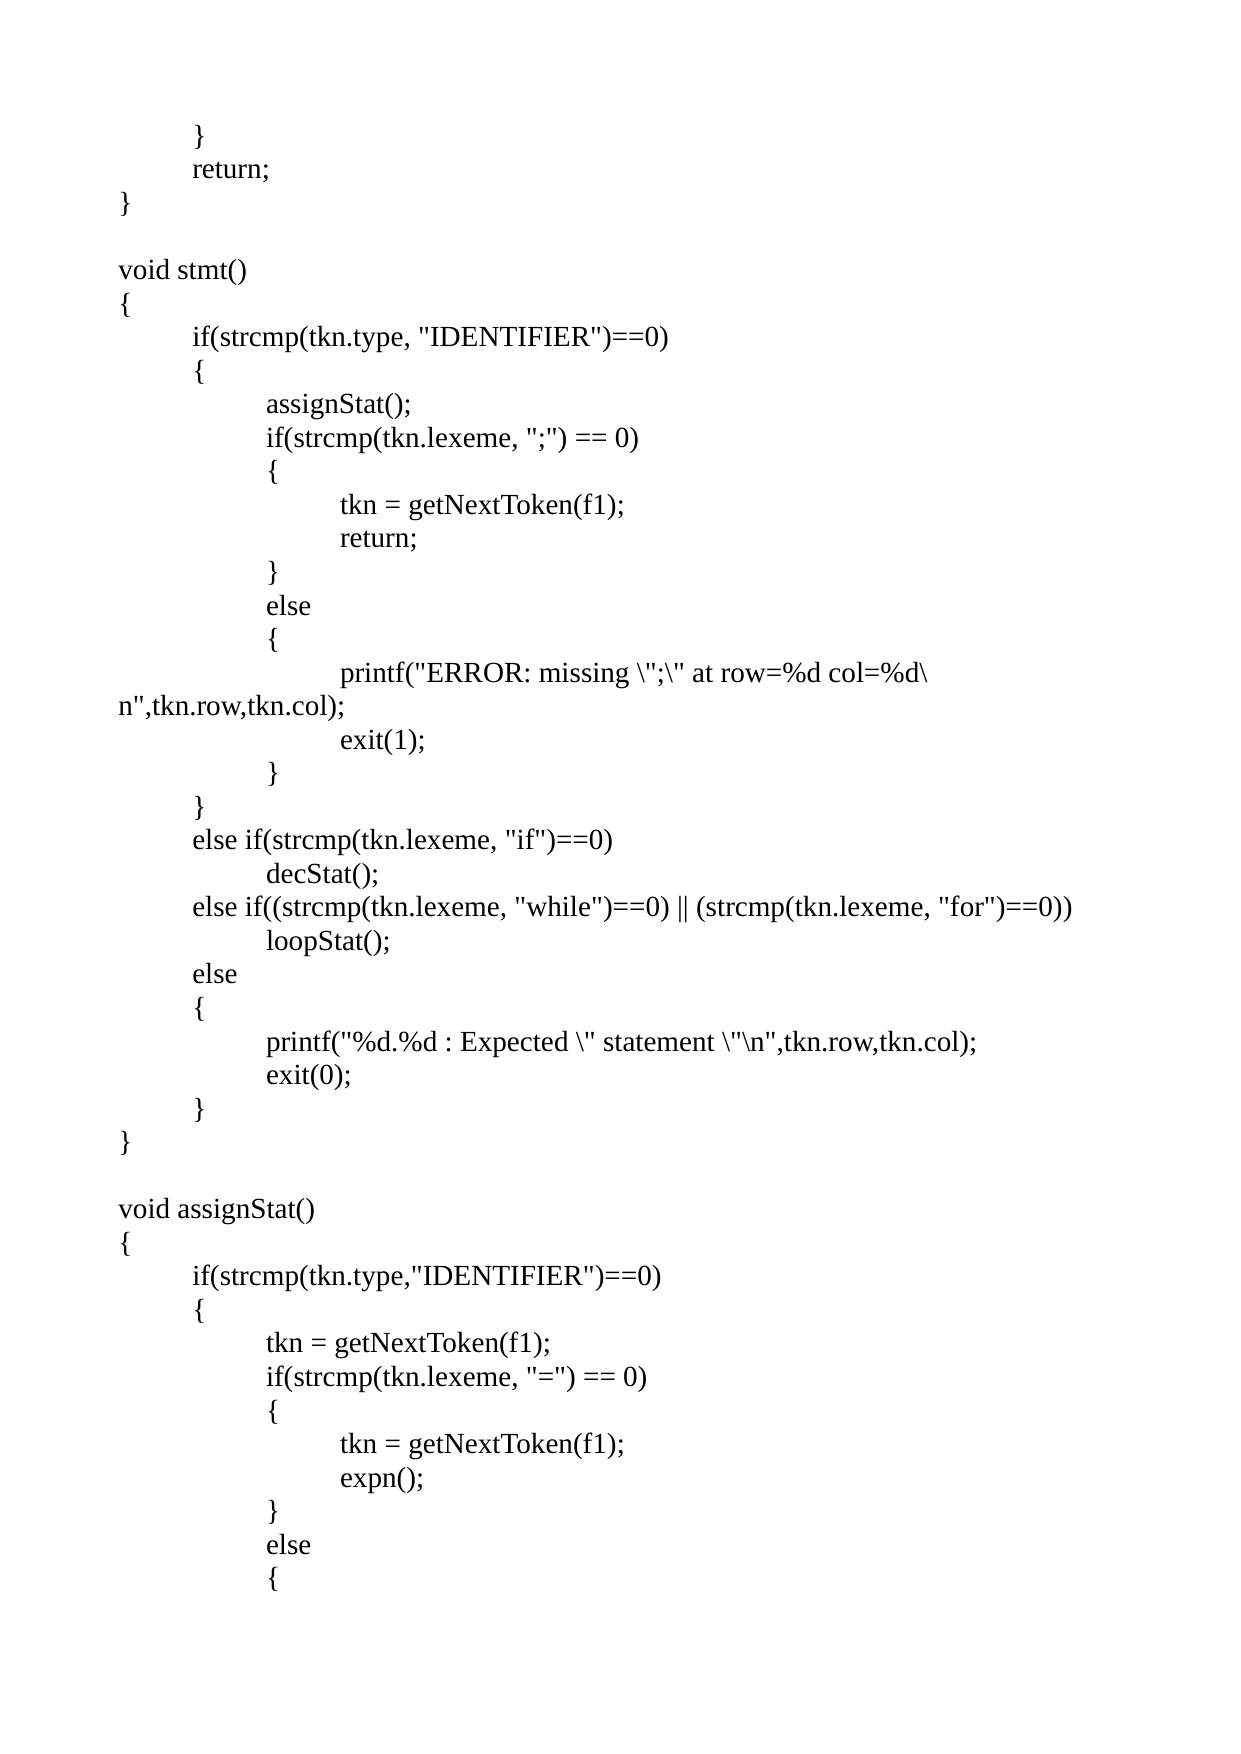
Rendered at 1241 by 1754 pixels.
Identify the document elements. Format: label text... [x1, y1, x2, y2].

text { [118, 1292, 1122, 1326]
text { [118, 353, 1122, 386]
text void stmt() [118, 252, 1122, 286]
text tkn = getNextToken(f1); [118, 1426, 1122, 1460]
text { [118, 990, 1122, 1024]
text else [118, 588, 1122, 621]
text else [118, 957, 1122, 990]
text decStat(); [118, 856, 1122, 889]
text exit(1); [118, 722, 1122, 755]
text if(strcmp(tkn.lexeme, "=") == 0) [118, 1359, 1122, 1393]
text { [118, 1560, 1122, 1594]
text { [118, 1393, 1122, 1426]
text } [118, 554, 1122, 588]
text } [118, 1124, 1122, 1158]
text } [118, 185, 1122, 219]
text } [118, 789, 1122, 822]
text printf("%d.%d : Expected \" statement \"\n",tkn.row,tkn.col); [118, 1024, 1122, 1057]
text else [118, 1527, 1122, 1560]
text else if(strcmp(tkn.lexeme, "if")==0) [118, 822, 1122, 856]
text if(strcmp(tkn.type,"IDENTIFIER")==0) [118, 1258, 1122, 1292]
text else if((strcmp(tkn.lexeme, "while")==0) || (strcmp(tkn.lexeme, "for")==0)) [118, 889, 1122, 923]
text tkn = getNextToken(f1); [118, 487, 1122, 521]
text { [118, 286, 1122, 319]
text tkn = getNextToken(f1); [118, 1326, 1122, 1359]
text } [118, 755, 1122, 789]
text } [118, 1493, 1122, 1527]
text exit(0); [118, 1057, 1122, 1091]
text { [118, 1225, 1122, 1258]
text void assignStat() [118, 1191, 1122, 1225]
text } [118, 1091, 1122, 1124]
text if(strcmp(tkn.lexeme, ";") == 0) [118, 420, 1122, 453]
text } [118, 118, 1122, 152]
text printf("ERROR: missing \";\" at row=%d col=%d\n",tkn.row,tkn.col); [118, 655, 1122, 722]
text { [118, 621, 1122, 655]
text if(strcmp(tkn.type, "IDENTIFIER")==0) [118, 319, 1122, 353]
text return; [118, 152, 1122, 185]
text assignStat(); [118, 386, 1122, 420]
text loopStat(); [118, 923, 1122, 957]
text expn(); [118, 1460, 1122, 1493]
text { [118, 453, 1122, 487]
text return; [118, 521, 1122, 554]
